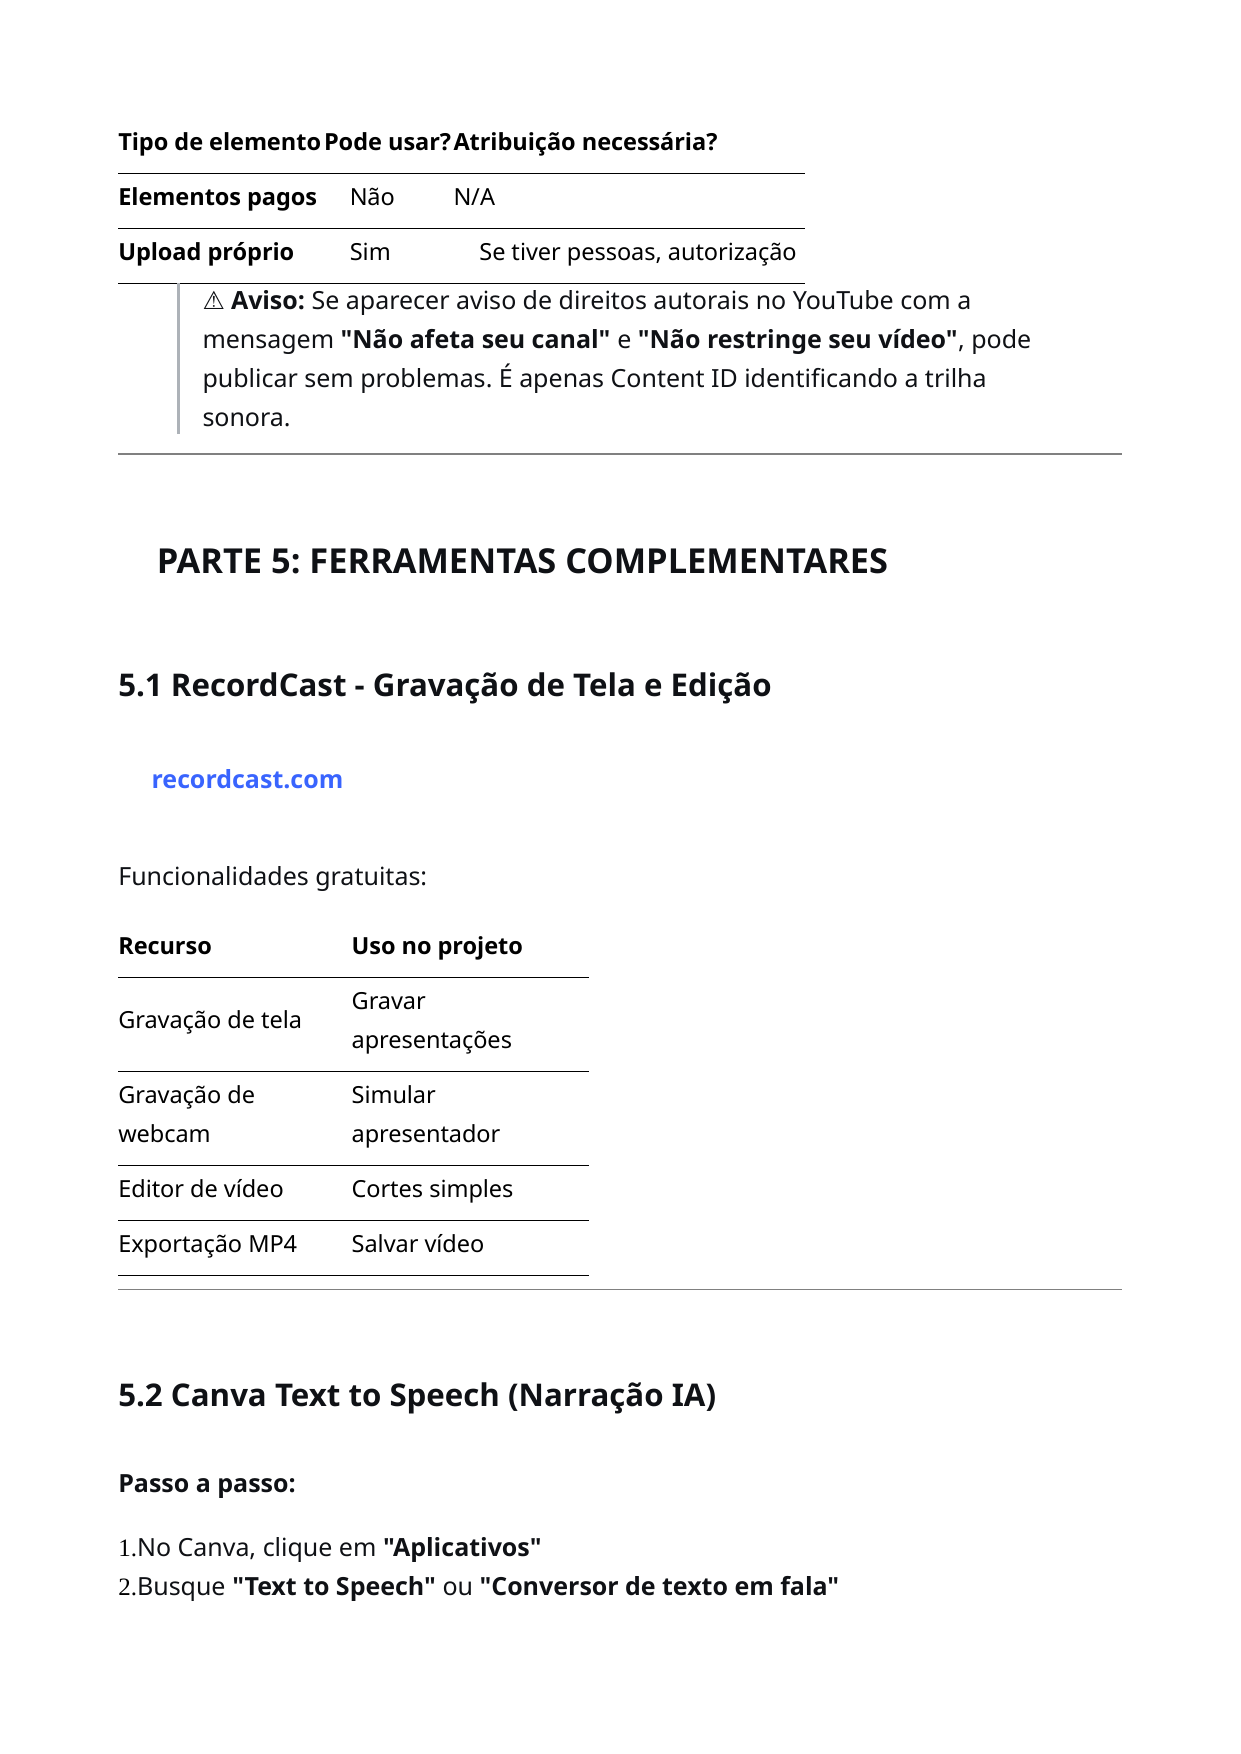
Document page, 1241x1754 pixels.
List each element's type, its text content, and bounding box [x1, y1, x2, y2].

text recordcast.com [149, 759, 346, 798]
table_cell ✅ Sim [324, 229, 453, 282]
text 🔗 [118, 755, 144, 801]
list No Canva, clique em "Aplicativos" [118, 1530, 1122, 1564]
table_cell Elementos pagos [118, 174, 324, 228]
table_header Recurso [118, 923, 351, 977]
table_header Tipo de elemento [118, 118, 324, 173]
subtitle 5.1 RecordCast - Gravação de Tela e Edição [118, 658, 1122, 705]
table_cell Cortes simples [351, 1166, 589, 1220]
text Passo a passo: [118, 1466, 1122, 1500]
subtitle 5.2 Canva Text to Speech (Narração IA) [118, 1369, 1122, 1416]
table_cell Gravar apresentações [351, 978, 589, 1071]
table_cell Simular apresentador [351, 1072, 589, 1165]
text [351, 755, 1122, 801]
table_cell N/A [453, 174, 805, 228]
subtitle 🔷 PARTE 5: FERRAMENTAS COMPLEMENTARES [118, 533, 1122, 583]
text ⚠️ Aviso: Se aparecer aviso de direitos autorais no YouTube com a mensagem "Não afeta seu canal" e "Não restringe seu vídeo", pode publicar sem problemas. É apenas Content ID identificando a trilha sonora. [177, 282, 1063, 434]
table_cell Salvar vídeo [351, 1221, 589, 1274]
table_header Atribuição necessária? [453, 118, 805, 173]
list Busque "Text to Speech" ou "Conversor de texto em fala" [118, 1569, 1122, 1603]
table_header Uso no projeto [351, 923, 589, 977]
table_cell Exportação MP4 [118, 1221, 351, 1274]
table_cell Gravação de webcam [118, 1072, 351, 1165]
text Funcionalidades gratuitas: [118, 858, 1122, 892]
table_cell Gravação de tela [118, 978, 351, 1071]
table_cell ✅ Se tiver pessoas, autorização [453, 229, 805, 282]
table_cell ❌ Não [324, 174, 453, 228]
table_cell Upload próprio [118, 229, 324, 282]
table_header Pode usar? [324, 118, 453, 173]
table_cell Editor de vídeo [118, 1166, 351, 1220]
